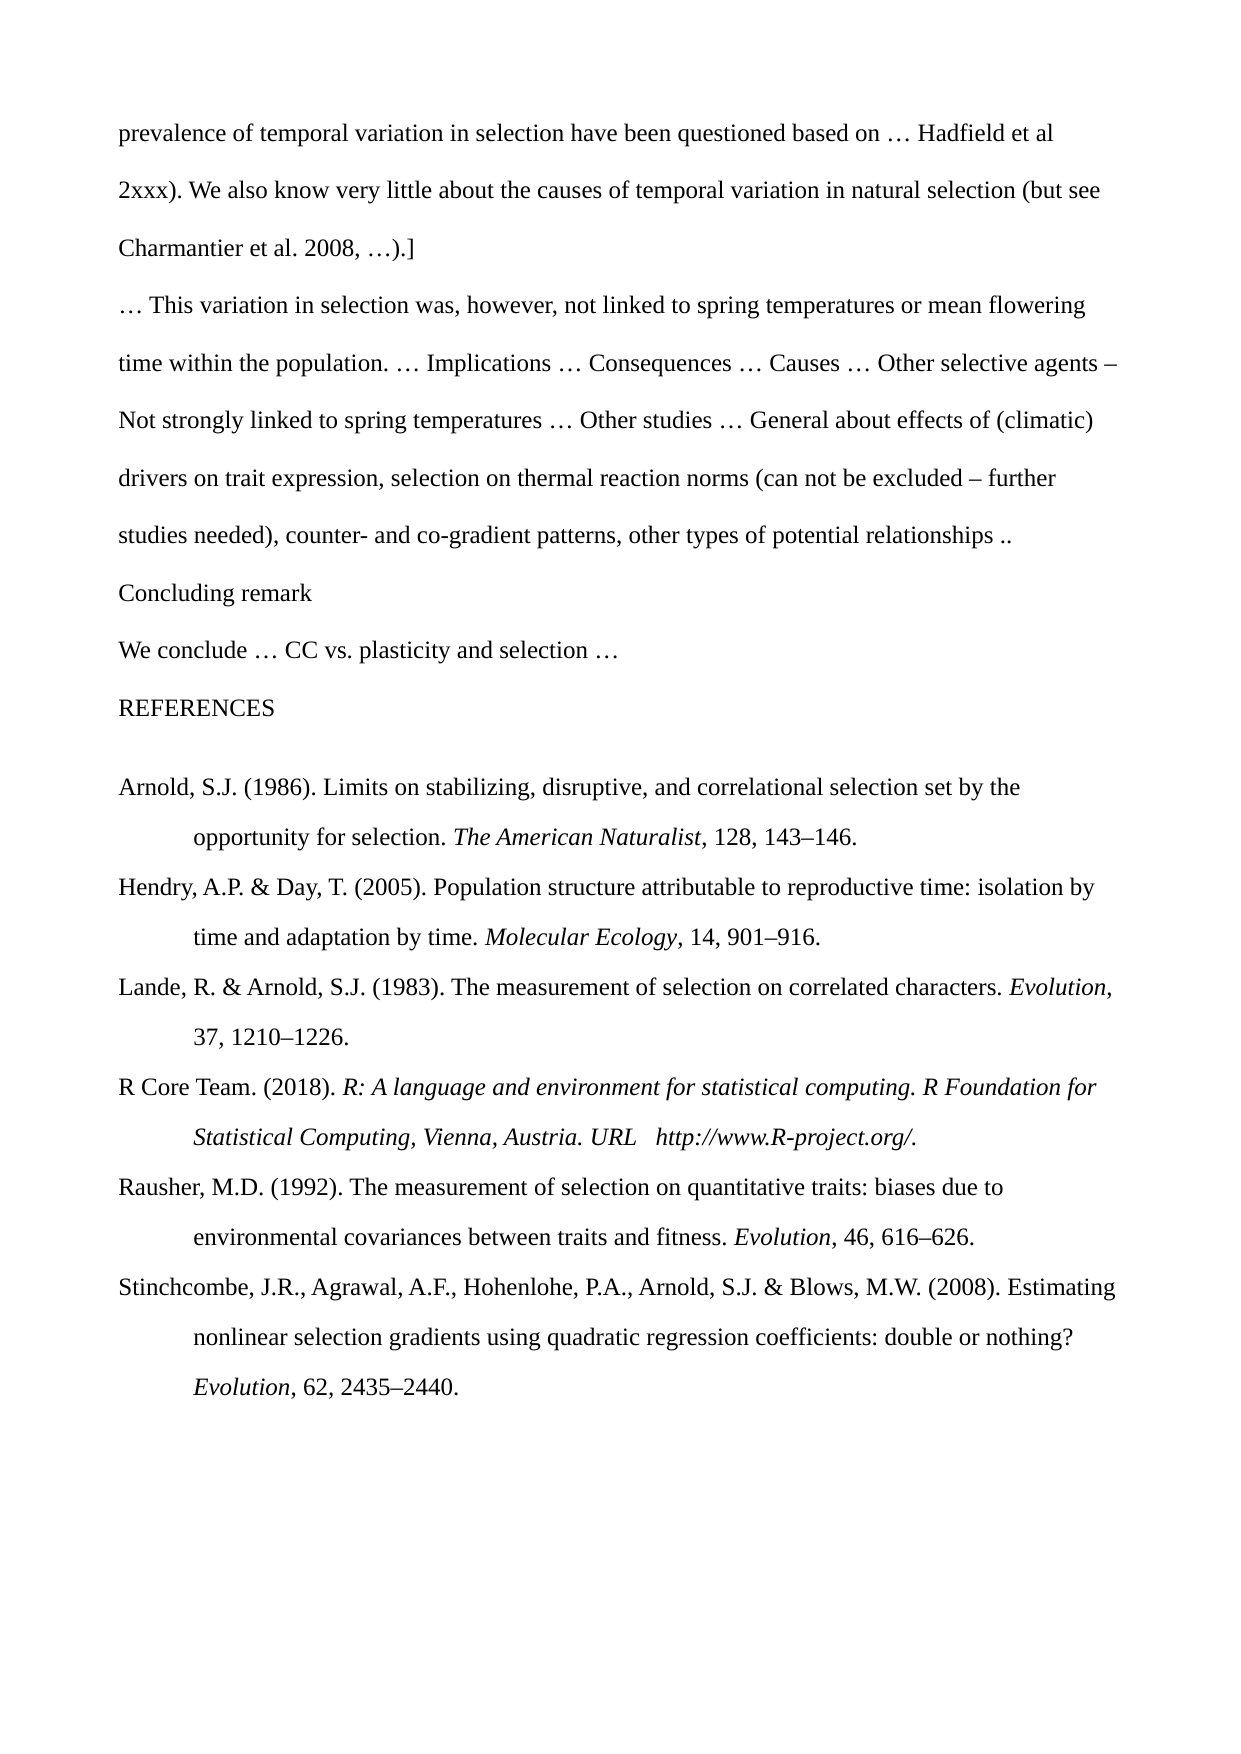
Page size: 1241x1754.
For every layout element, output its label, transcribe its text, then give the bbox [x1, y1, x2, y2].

text Stinchcombe, J.R., Agrawal, A.F., Hohenlohe, P.A., Arnold, S.J. & Blows, M.W. (2008). Estimating nonlinear selection gradients using quadratic regression coefficients: double or nothing? Evolution, 62, 2435–2440. [118, 1251, 1122, 1401]
text Lande, R. & Arnold, S.J. (1983). The measurement of selection on correlated characters. Evolution, 37, 1210–1226. [118, 951, 1122, 1051]
text … This variation in selection was, however, not linked to spring temperatures or mean flowering time within the population. … Implications … Consequences … Causes … Other selective agents – Not strongly linked to spring temperatures … Other studies … General about effects of (climatic) drivers on trait expression, selection on thermal reaction norms (can not be excluded – further studies needed), counter- and co-gradient patterns, other types of potential relationships .. Concluding remark [118, 291, 1122, 607]
text We conclude … CC vs. plasticity and selection … [118, 636, 1122, 664]
text R Core Team. (2018). R: A language and environment for statistical computing. R Foundation for Statistical Computing, Vienna, Austria. URL http://www.R-project.org/. [118, 1051, 1122, 1151]
text Arnold, S.J. (1986). Limits on stabilizing, disruptive, and correlational selection set by the opportunity for selection. The American Naturalist, 128, 143–146. [118, 751, 1122, 851]
text Hendry, A.P. & Day, T. (2005). Population structure attributable to reproductive time: isolation by time and adaptation by time. Molecular Ecology, 14, 901–916. [118, 851, 1122, 951]
text Rausher, M.D. (1992). The measurement of selection on quantitative traits: biases due to environmental covariances between traits and fitness. Evolution, 46, 616–626. [118, 1151, 1122, 1251]
text prevalence of temporal variation in selection have been questioned based on … Hadfield et al 2xxx). We also know very little about the causes of temporal variation in natural selection (but see Charmantier et al. 2008, …).] [118, 118, 1122, 262]
text REFERENCES [118, 693, 1122, 722]
